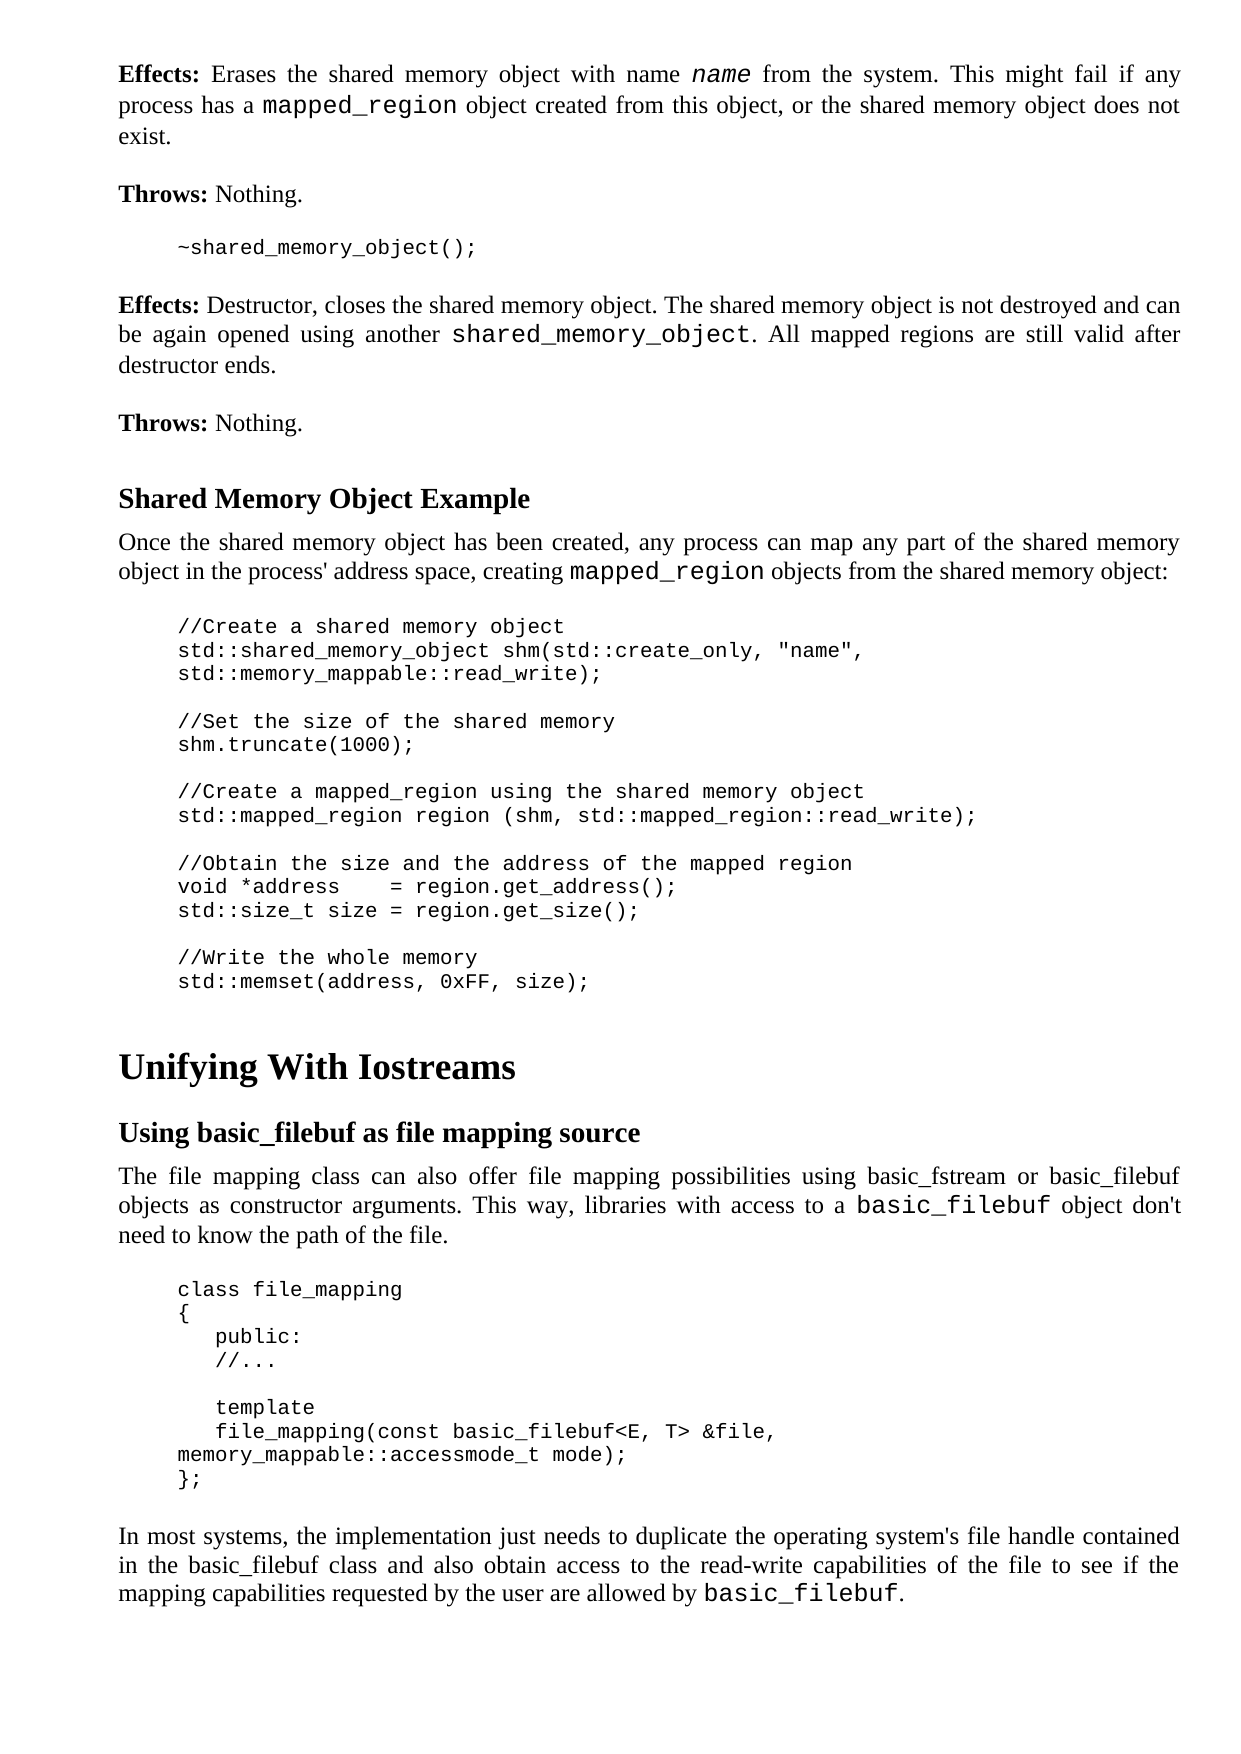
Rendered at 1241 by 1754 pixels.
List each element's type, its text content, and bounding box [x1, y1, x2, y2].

text Throws: Nothing. [118, 408, 1181, 437]
text //... [177, 1350, 1122, 1373]
text In most systems, the implementation just needs to duplicate the operating system's file handle contained in the basic_filebuf class and also obtain access to the read-write capabilities of the file to see if the mapping capabilities requested by the user are allowed by basic_filebuf. [118, 1521, 1181, 1609]
text std::shared_memory_object shm(std::create_only, "name", std::memory_mappable::read_write); [177, 640, 1122, 687]
text shm.truncate(1000); [177, 734, 1122, 758]
subtitle Using basic_filebuf as file mapping source [118, 1115, 1181, 1148]
text The file mapping class can also offer file mapping possibilities using basic_fstream or basic_filebuf objects as constructor arguments. This way, libraries with access to a basic_filebuf object don't need to know the path of the file. [118, 1161, 1181, 1249]
text Effects: Destructor, closes the shared memory object. The shared memory object is not destroyed and can be again opened using another shared_memory_object. All mapped regions are still valid after destructor ends. [118, 290, 1181, 379]
text }; [177, 1468, 1122, 1492]
text //Create a mapped_region using the shared memory object [177, 782, 1122, 805]
subtitle Unifying With Iostreams [118, 1045, 1181, 1088]
text //Obtain the size and the address of the mapped region [177, 852, 1122, 876]
text file_mapping(const basic_filebuf<E, T> &file, memory_mappable::accessmode_t mode); [177, 1421, 1122, 1468]
text std::mapped_region region (shm, std::mapped_region::read_write); [177, 805, 1122, 829]
text template [177, 1397, 1122, 1421]
text std::size_t size = region.get_size(); [177, 900, 1122, 923]
text { [177, 1302, 1122, 1326]
text //Create a shared memory object [177, 616, 1122, 640]
text ~shared_memory_object(); [177, 237, 1122, 261]
text std::memset(address, 0xFF, size); [177, 971, 1122, 994]
text Once the shared memory object has been created, any process can map any part of the shared memory object in the process' address space, creating mapped_region objects from the shared memory object: [118, 527, 1181, 587]
text //Set the size of the shared memory [177, 711, 1122, 734]
text Effects: Erases the shared memory object with name name from the system. This might fail if any process has a mapped_region object created from this object, or the shared memory object does not exist. [118, 59, 1181, 149]
text Throws: Nothing. [118, 179, 1181, 208]
text void *address = region.get_address(); [177, 876, 1122, 900]
text public: [177, 1326, 1122, 1350]
subtitle Shared Memory Object Example [118, 481, 1181, 514]
text class file_mapping [177, 1279, 1122, 1302]
text //Write the whole memory [177, 947, 1122, 971]
